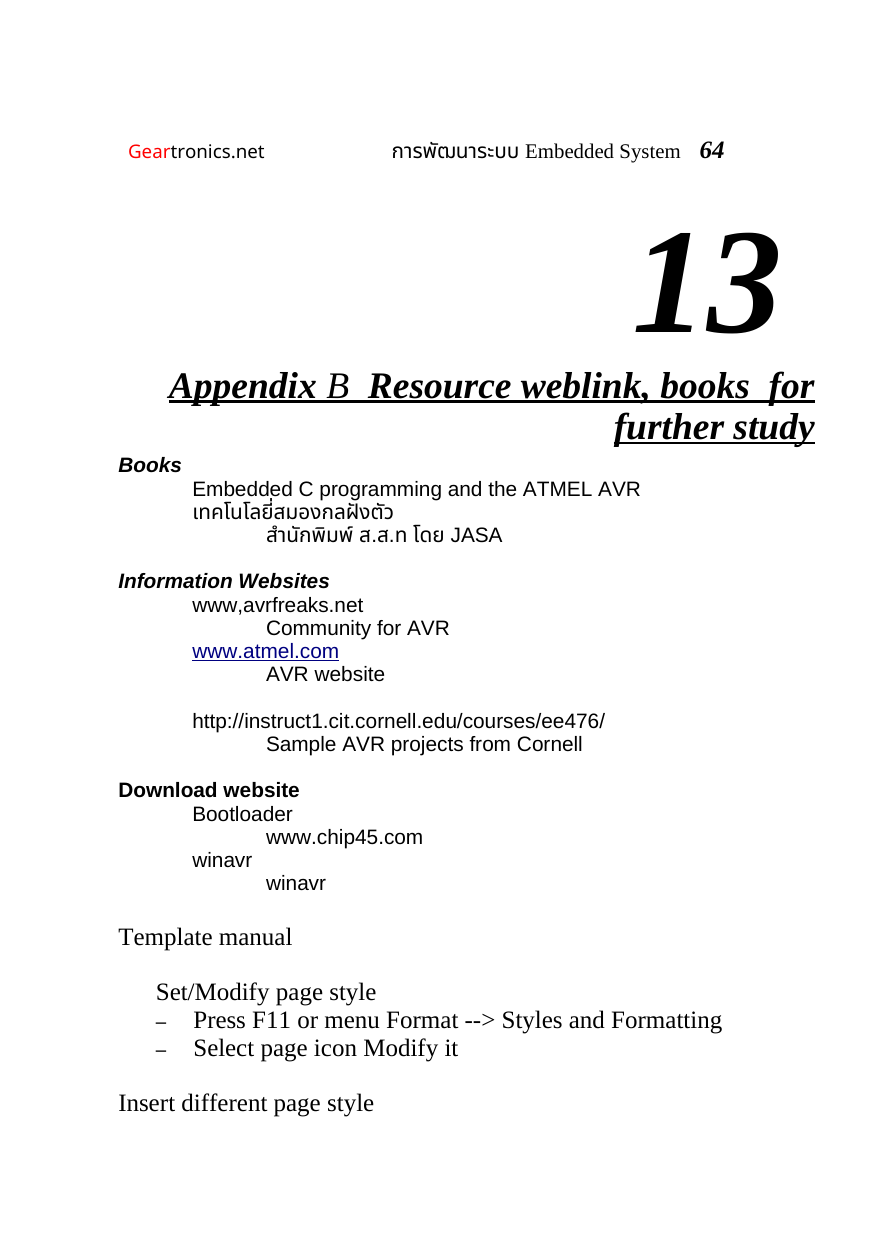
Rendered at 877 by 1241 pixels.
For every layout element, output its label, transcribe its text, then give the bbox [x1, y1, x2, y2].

text winavr [118, 872, 818, 895]
list Set/Modify page style [113, 978, 818, 1006]
list Select page icon Modify it [156, 1034, 818, 1061]
text Bootloader [118, 802, 818, 826]
text www.chip45.com [118, 826, 818, 849]
text www.atmel.com [118, 640, 818, 663]
text Sample AVR projects from Cornell [118, 733, 818, 756]
text AVR website [118, 663, 818, 686]
text เทคโนโลยี่สมองกลฝังตัว [118, 500, 818, 523]
text www,avrfreaks.net [118, 593, 818, 616]
text Books [118, 454, 818, 477]
text สำนักพิมพ์ ส.ส.ท โดย JASA [118, 523, 818, 547]
text Information Websites [118, 570, 818, 593]
title Appendix B Resource weblink, books for further study [118, 365, 818, 448]
text Embedded C programming and the ATMEL AVR [118, 477, 818, 500]
text winavr [118, 849, 818, 872]
text Template manual [118, 923, 818, 951]
text Insert different page style [118, 1089, 818, 1117]
list Press F11 or menu Format --> Styles and Formatting [156, 1006, 818, 1034]
text Download website [118, 779, 818, 802]
text http://instruct1.cit.cornell.edu/courses/ee476/ [118, 709, 818, 733]
text Community for AVR [118, 616, 818, 640]
